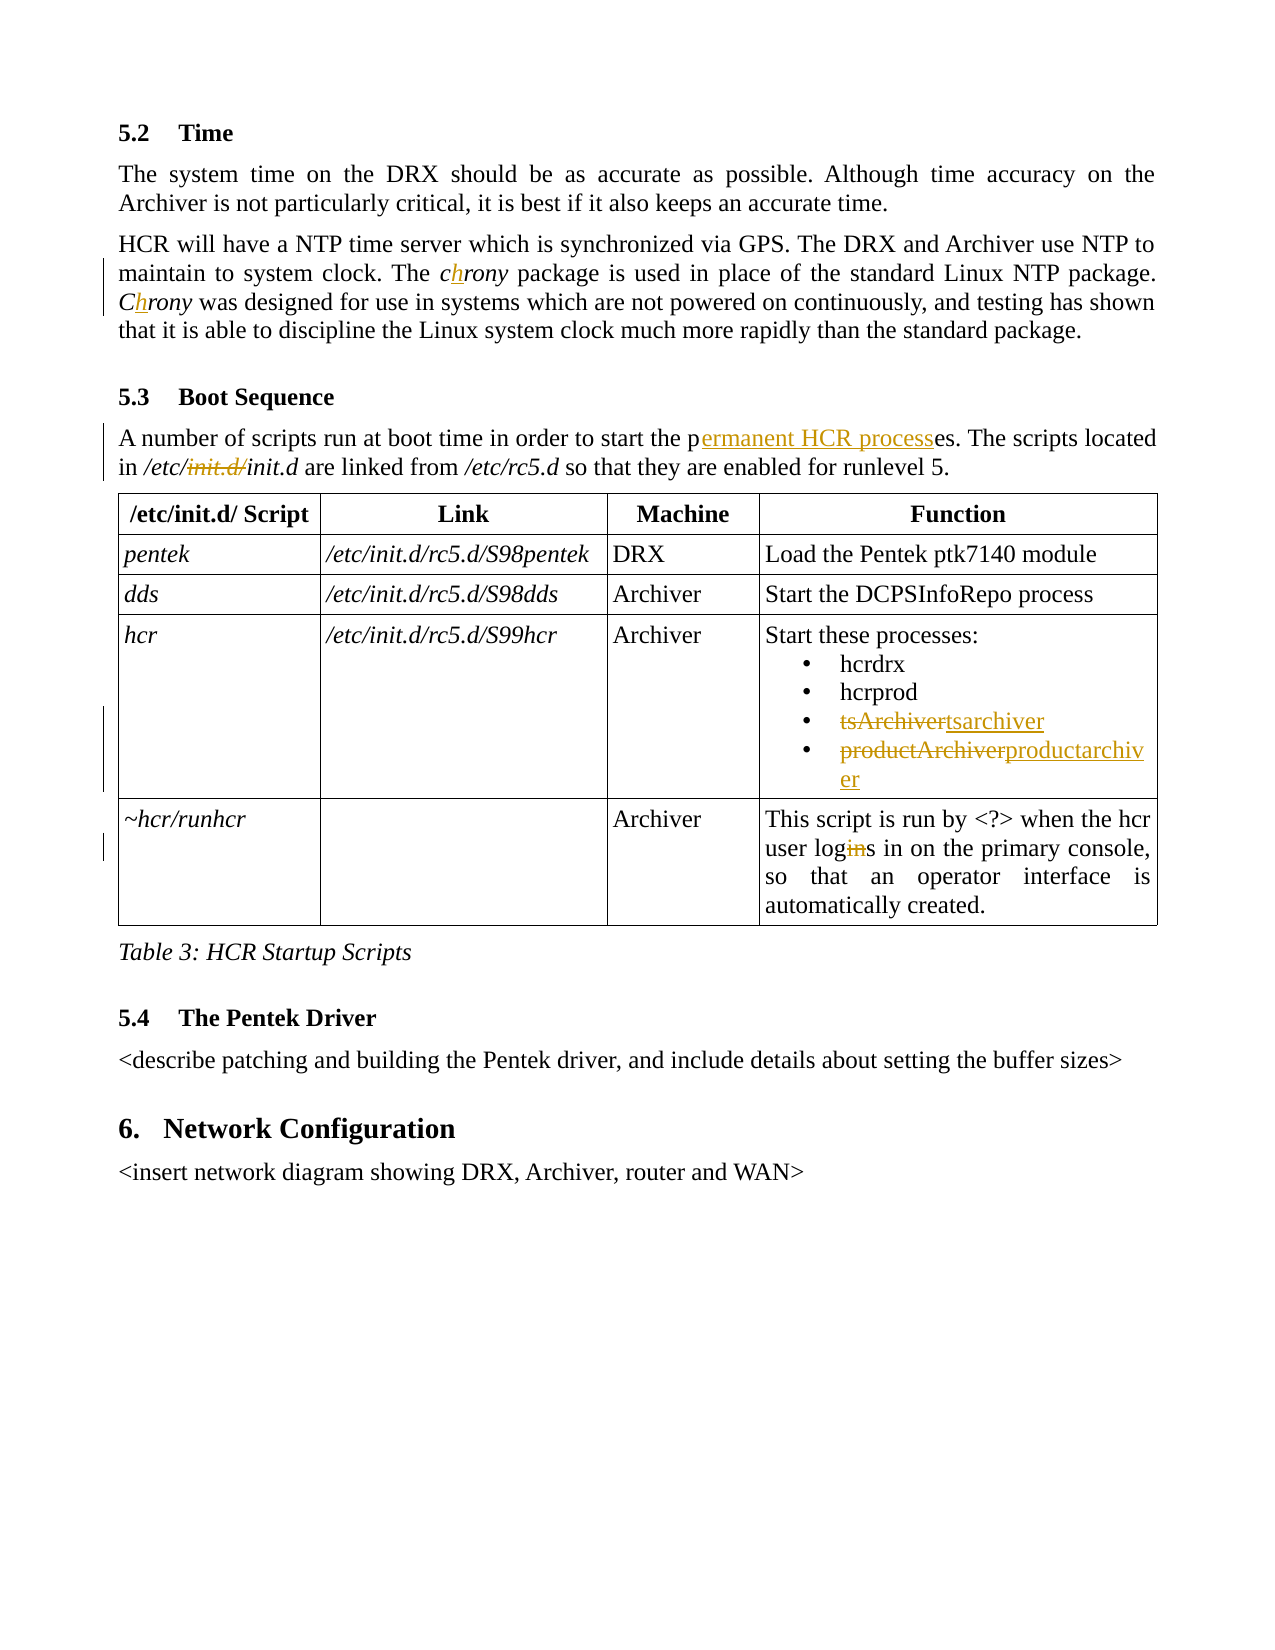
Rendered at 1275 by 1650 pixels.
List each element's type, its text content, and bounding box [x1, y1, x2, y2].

table_cell ~hcr/runhcr [119, 799, 320, 925]
text Table 3: HCR Startup Scripts [118, 937, 1157, 966]
table_cell Load the Pentek ptk7140 module [760, 535, 1157, 574]
subtitle Time [118, 118, 1157, 147]
table_cell /etc/init.d/rc5.d/S99hcr [321, 615, 607, 798]
text The system time on the DRX should be as accurate as possible. Although time accuracy on the Archiver is not particularly critical, it is best if it also keeps an accurate time. [118, 159, 1157, 217]
table_cell /etc/init.d/rc5.d/S98dds [321, 575, 607, 614]
table_cell dds [119, 575, 320, 614]
text A number of scripts run at boot time in order to start the permanent HCR processes. The scripts located in /etc/init.d are linked from /etc/rc5.d so that they are enabled for runlevel 5. [118, 423, 1157, 481]
table_header Machine [608, 494, 759, 533]
subtitle Network Configuration [118, 1111, 1157, 1144]
table_cell /etc/init.d/rc5.d/S98pentek [321, 535, 607, 574]
text HCR will have a NTP time server which is synchronized via GPS. The DRX and Archiver use NTP to maintain to system clock. The chrony package is used in place of the standard Linux NTP package. Chrony was designed for use in systems which are not powered on continuously, and testing has shown that it is able to discipline the Linux system clock much more rapidly than the standard package. [118, 229, 1157, 344]
table_header /etc/init.d/ Script [119, 494, 320, 533]
table_cell DRX [608, 535, 759, 574]
table_cell Start these processes: hcrdrx hcrprod tsarchiver productarchiver [760, 615, 1157, 798]
text <insert network diagram showing DRX, Archiver, router and WAN> [118, 1157, 1157, 1186]
table_cell Archiver [608, 799, 759, 925]
table_cell Archiver [608, 575, 759, 614]
table_cell This script is run by <?> when the hcr user logs in on the primary console, so that an operator interface is automatically created. [760, 799, 1157, 925]
table_cell hcr [119, 615, 320, 798]
table_cell Start the DCPSInfoRepo process [760, 575, 1157, 614]
table_header Link [321, 494, 607, 533]
table_header Function [760, 494, 1157, 533]
table_cell Archiver [608, 615, 759, 798]
table_cell pentek [119, 535, 320, 574]
text <describe patching and building the Pentek driver, and include details about setting the buffer sizes> [118, 1045, 1157, 1073]
subtitle The Pentek Driver [118, 1003, 1157, 1032]
table_cell [321, 799, 607, 925]
subtitle Boot Sequence [118, 382, 1157, 411]
